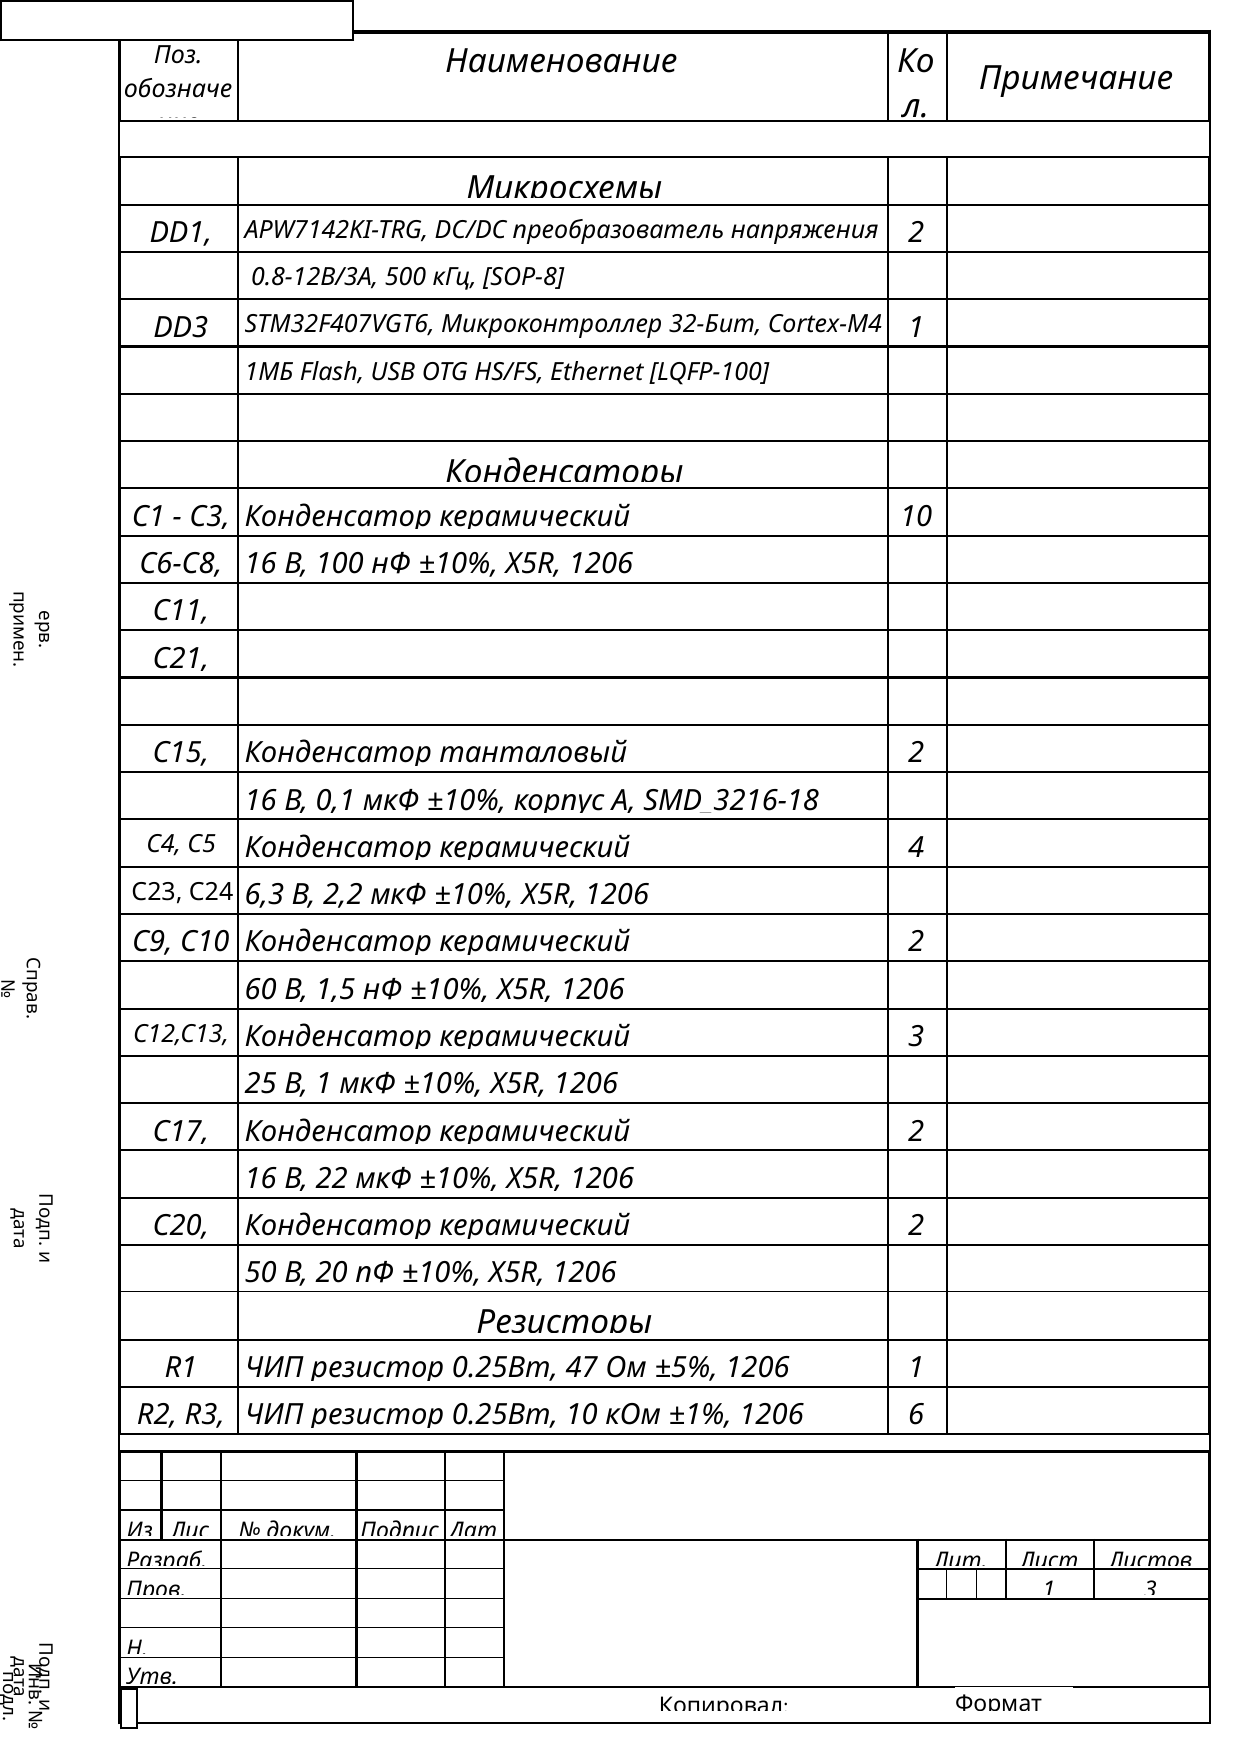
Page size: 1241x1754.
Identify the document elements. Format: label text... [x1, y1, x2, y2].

table_cell Резисторы [239, 1292, 887, 1338]
table_cell 1 [889, 1341, 946, 1386]
table_cell 16 В, 0,1 мкФ ±10%, корпус A, SMD_3216-18 [239, 773, 887, 818]
table_cell [889, 1057, 946, 1102]
table_cell [948, 1104, 1208, 1149]
table_cell [889, 868, 946, 913]
table_cell [889, 348, 946, 393]
table_header [889, 158, 946, 203]
table_cell [121, 1151, 237, 1197]
table_cell 2 [889, 726, 946, 771]
table_cell С11, C14, [121, 584, 237, 629]
table_cell C6-C8, [121, 537, 237, 582]
table_cell 60 В, 1,5 нФ ±10%, X5R, 1206 [239, 962, 887, 1007]
table_cell APW7142KI-TRG, DC/DC преобразователь напряжения [239, 206, 887, 251]
table_cell R1 [121, 1341, 237, 1386]
table_cell [948, 442, 1208, 487]
table_cell С15, С16 [121, 726, 237, 771]
table_header [948, 158, 1208, 203]
table_cell C21, C25 [121, 631, 237, 676]
table_cell [948, 820, 1208, 866]
table_cell 3 [889, 1010, 946, 1055]
table_cell DD1, DD2 [121, 206, 237, 251]
table_cell [121, 395, 237, 440]
table_cell R2, R3, [121, 1388, 237, 1433]
table_header [121, 158, 237, 203]
table_cell 2 [889, 206, 946, 251]
table_cell [889, 253, 946, 298]
table_cell [239, 631, 887, 676]
table_cell Конденсатор керамический [239, 489, 887, 534]
table_header [2, 2, 352, 39]
table_cell [948, 773, 1208, 818]
table_cell [948, 915, 1208, 960]
table_cell C23, C24 [121, 868, 237, 913]
table_cell [121, 348, 237, 393]
table_cell 25 В, 1 мкФ ±10%, X5R, 1206 [239, 1057, 887, 1102]
table_cell 2 [889, 915, 946, 960]
table_cell С12,С13,С19 [121, 1010, 237, 1055]
table_header Микросхемы [239, 158, 887, 203]
table_cell 16 В, 100 нФ ±10%, X5R, 1206 [239, 537, 887, 582]
table_cell [889, 962, 946, 1007]
table_cell [121, 962, 237, 1007]
table_cell [889, 773, 946, 818]
table_cell [948, 253, 1208, 298]
table_cell 2 [889, 1199, 946, 1244]
table_cell [889, 584, 946, 629]
table_cell [948, 868, 1208, 913]
table_cell С20, С22 [121, 1199, 237, 1244]
table_cell [121, 253, 237, 298]
table_cell Конденсатор керамический [239, 915, 887, 960]
table_cell [121, 773, 237, 818]
table_cell [948, 1292, 1208, 1338]
table_cell [889, 631, 946, 676]
table_cell 4 [889, 820, 946, 866]
table_cell [948, 962, 1208, 1007]
table_cell С17, С18 [121, 1104, 237, 1149]
table_cell ЧИП резистор 0.25Вт, 10 кОм ±1%, 1206 [239, 1388, 887, 1433]
table_cell 16 В, 22 мкФ ±10%, X5R, 1206 [239, 1151, 887, 1197]
table_cell DD3 [121, 300, 237, 345]
table_cell C4, C5 [121, 820, 237, 866]
table_cell [948, 348, 1208, 393]
table_cell [948, 1341, 1208, 1386]
table_cell Конденсатор керамический [239, 820, 887, 866]
table_cell [948, 1057, 1208, 1102]
table_cell [948, 631, 1208, 676]
table_cell [948, 300, 1208, 345]
table_cell 1МБ Flash, USB OTG HS/FS, Ethernet [LQFP-100] [239, 348, 887, 393]
table_cell [948, 489, 1208, 534]
table_cell [121, 1246, 237, 1291]
table_cell [889, 1246, 946, 1291]
table_cell [948, 1151, 1208, 1197]
table_cell Конденсатор танталовый [239, 726, 887, 771]
table_cell [948, 1388, 1208, 1433]
table_cell 0.8-12В/3А, 500 кГц, [SOP-8] [239, 253, 887, 298]
table_cell [889, 395, 946, 440]
table_cell STM32F407VGT6, Микроконтроллер 32-Бит, Cortex-M4 + FPU, 168МГц, [239, 300, 887, 345]
table_cell [121, 442, 237, 487]
table_cell [948, 679, 1208, 724]
table_cell Конденсатор керамический [239, 1010, 887, 1055]
table_cell [121, 1292, 237, 1338]
table_cell [239, 584, 887, 629]
table_cell Конденсатор керамический [239, 1199, 887, 1244]
table_cell [948, 726, 1208, 771]
table_cell [121, 679, 237, 724]
table_cell [948, 1010, 1208, 1055]
table_cell 2 [889, 1104, 946, 1149]
table_cell Конденсаторы [239, 442, 887, 487]
table_cell [239, 395, 887, 440]
table_cell Конденсатор керамический [239, 1104, 887, 1149]
table_cell [948, 1199, 1208, 1244]
table_cell C1 - C3, [121, 489, 237, 534]
table_cell [121, 1057, 237, 1102]
table_cell [948, 395, 1208, 440]
table_cell [889, 1151, 946, 1197]
table_cell [948, 1246, 1208, 1291]
table_cell 1 [889, 300, 946, 345]
table_cell 50 В, 20 пФ ±10%, X5R, 1206 [239, 1246, 887, 1291]
table_cell [239, 679, 887, 724]
table_cell [948, 537, 1208, 582]
table_cell [948, 206, 1208, 251]
table_cell [889, 679, 946, 724]
table_cell 6 [889, 1388, 946, 1433]
table_cell [889, 537, 946, 582]
table_cell [948, 584, 1208, 629]
table_cell 10 [889, 489, 946, 534]
table_cell C9, C10 [121, 915, 237, 960]
table_cell ЧИП резистор 0.25Вт, 47 Ом ±5%, 1206 [239, 1341, 887, 1386]
table_cell [889, 1292, 946, 1338]
table_cell 6,3 В, 2,2 мкФ ±10%, X5R, 1206 [239, 868, 887, 913]
table_cell [889, 442, 946, 487]
